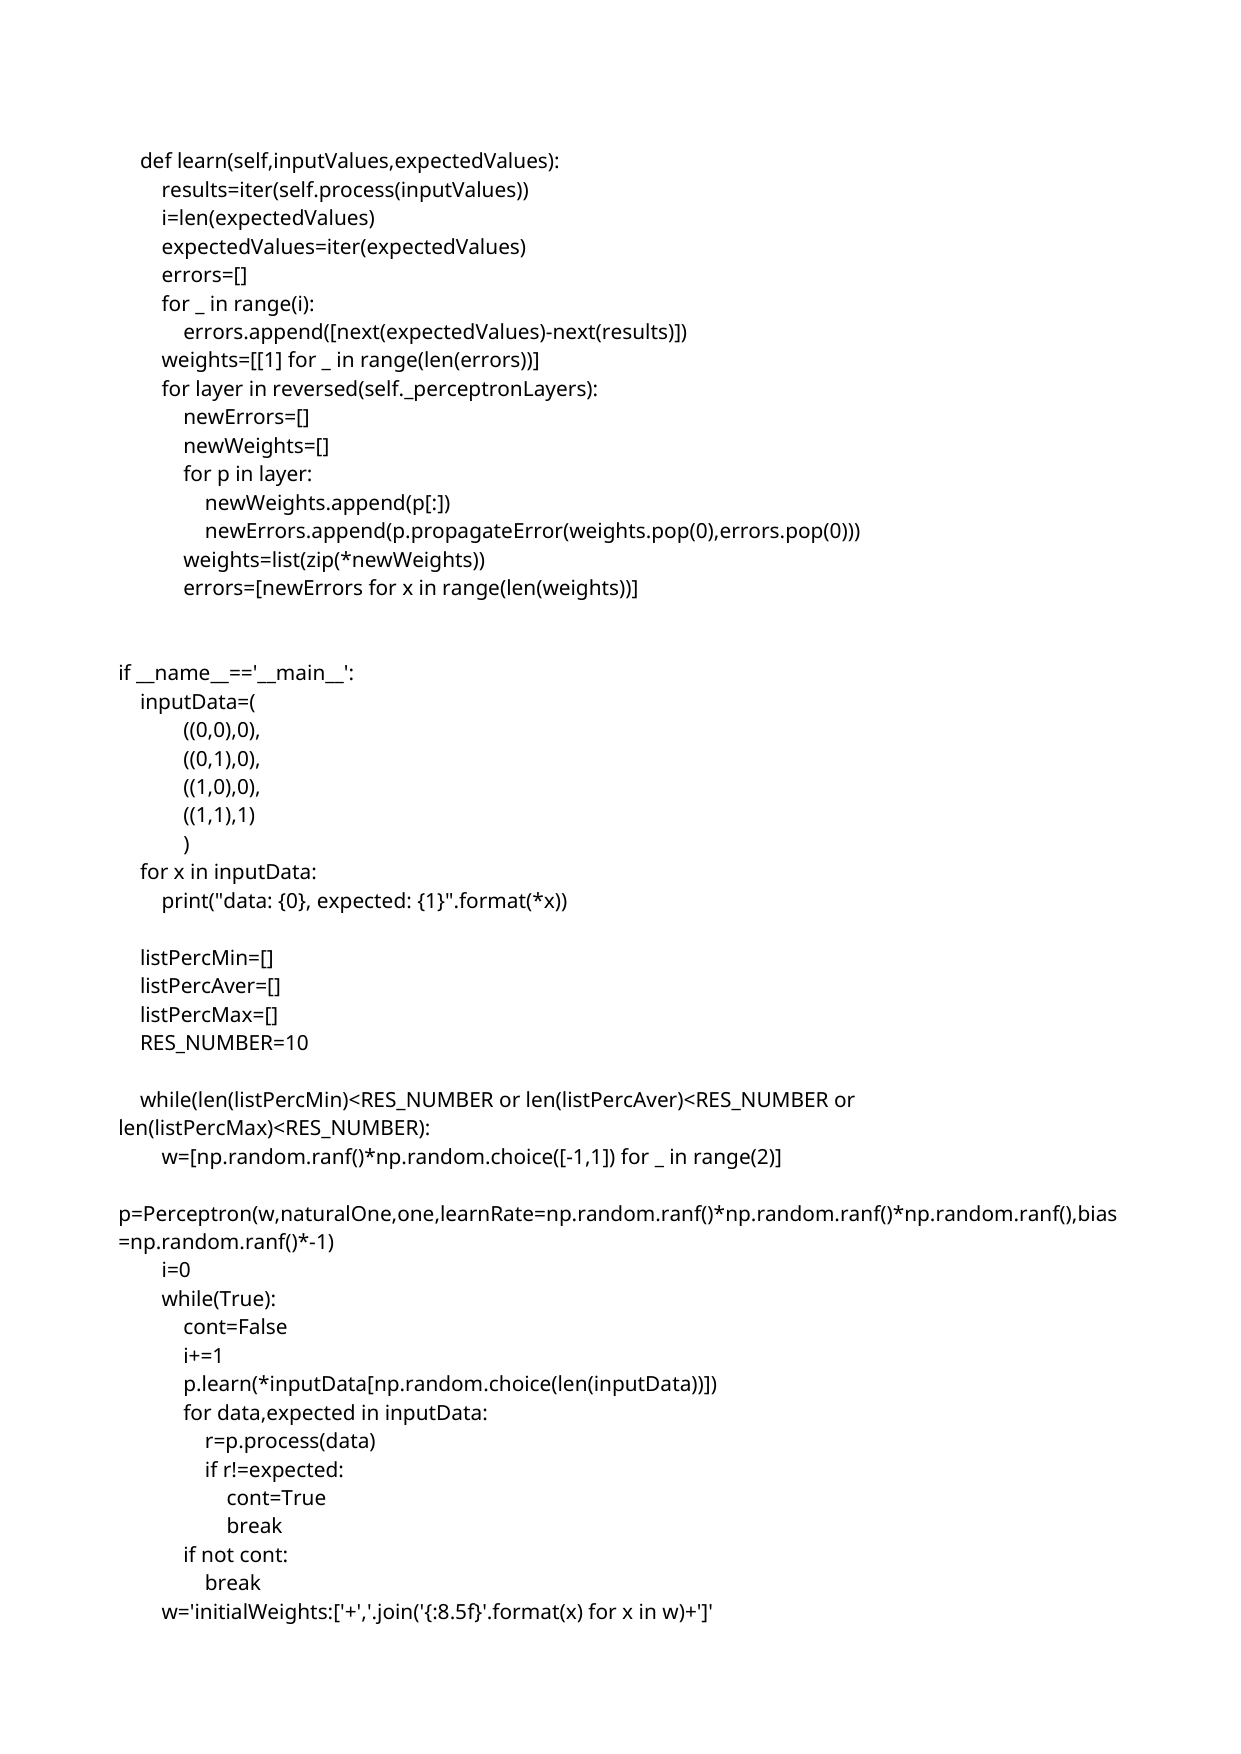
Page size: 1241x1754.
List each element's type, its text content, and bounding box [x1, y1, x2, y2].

text ((1,1),1) [118, 801, 1122, 829]
text def learn(self,inputValues,expectedValues): [118, 147, 1122, 175]
text i+=1 [118, 1341, 1122, 1369]
text print("data: {0}, expected: {1}".format(*x)) [118, 886, 1122, 914]
text p.learn(*inputData[np.random.choice(len(inputData))]) [118, 1369, 1122, 1398]
text inputData=( [118, 687, 1122, 715]
text while(len(listPercMin)<RES_NUMBER or len(listPercAver)<RES_NUMBER or len(listPercMax)<RES_NUMBER): [118, 1085, 1122, 1142]
text listPercMin=[] [118, 943, 1122, 971]
text newWeights=[] [118, 431, 1122, 459]
text cont=True [118, 1483, 1122, 1512]
text newWeights.append(p[:]) [118, 488, 1122, 516]
text weights=[[1] for _ in range(len(errors))] [118, 346, 1122, 374]
text errors=[] [118, 260, 1122, 289]
text ((0,1),0), [118, 744, 1122, 772]
text expectedValues=iter(expectedValues) [118, 232, 1122, 260]
text newErrors=[] [118, 402, 1122, 431]
text listPercAver=[] [118, 971, 1122, 1000]
text weights=list(zip(*newWeights)) [118, 545, 1122, 573]
text errors=[newErrors for x in range(len(weights))] [118, 573, 1122, 602]
text w=[np.random.ranf()*np.random.choice([-1,1]) for _ in range(2)] [118, 1142, 1122, 1170]
text ((1,0),0), [118, 772, 1122, 801]
text for p in layer: [118, 459, 1122, 488]
text listPercMax=[] [118, 1000, 1122, 1028]
text while(True): [118, 1284, 1122, 1312]
text results=iter(self.process(inputValues)) [118, 175, 1122, 203]
text i=len(expectedValues) [118, 203, 1122, 232]
text RES_NUMBER=10 [118, 1028, 1122, 1057]
text ) [118, 829, 1122, 857]
text break [118, 1512, 1122, 1540]
text i=0 [118, 1256, 1122, 1284]
text w='initialWeights:['+','.join('{:8.5f}'.format(x) for x in w)+']' [118, 1597, 1122, 1625]
text if __name__=='__main__': [118, 658, 1122, 687]
text ((0,0),0), [118, 715, 1122, 744]
text break [118, 1568, 1122, 1597]
text errors.append([next(expectedValues)-next(results)]) [118, 317, 1122, 346]
text newErrors.append(p.propagateError(weights.pop(0),errors.pop(0))) [118, 516, 1122, 545]
text for _ in range(i): [118, 289, 1122, 317]
text if r!=expected: [118, 1455, 1122, 1483]
text for layer in reversed(self._perceptronLayers): [118, 374, 1122, 402]
text for x in inputData: [118, 857, 1122, 886]
text cont=False [118, 1312, 1122, 1341]
text p=Perceptron(w,naturalOne,one,learnRate=np.random.ranf()*np.random.ranf()*np.random.ranf(),bias=np.random.ranf()*-1) [118, 1170, 1122, 1256]
text if not cont: [118, 1540, 1122, 1568]
text r=p.process(data) [118, 1426, 1122, 1455]
text for data,expected in inputData: [118, 1398, 1122, 1426]
